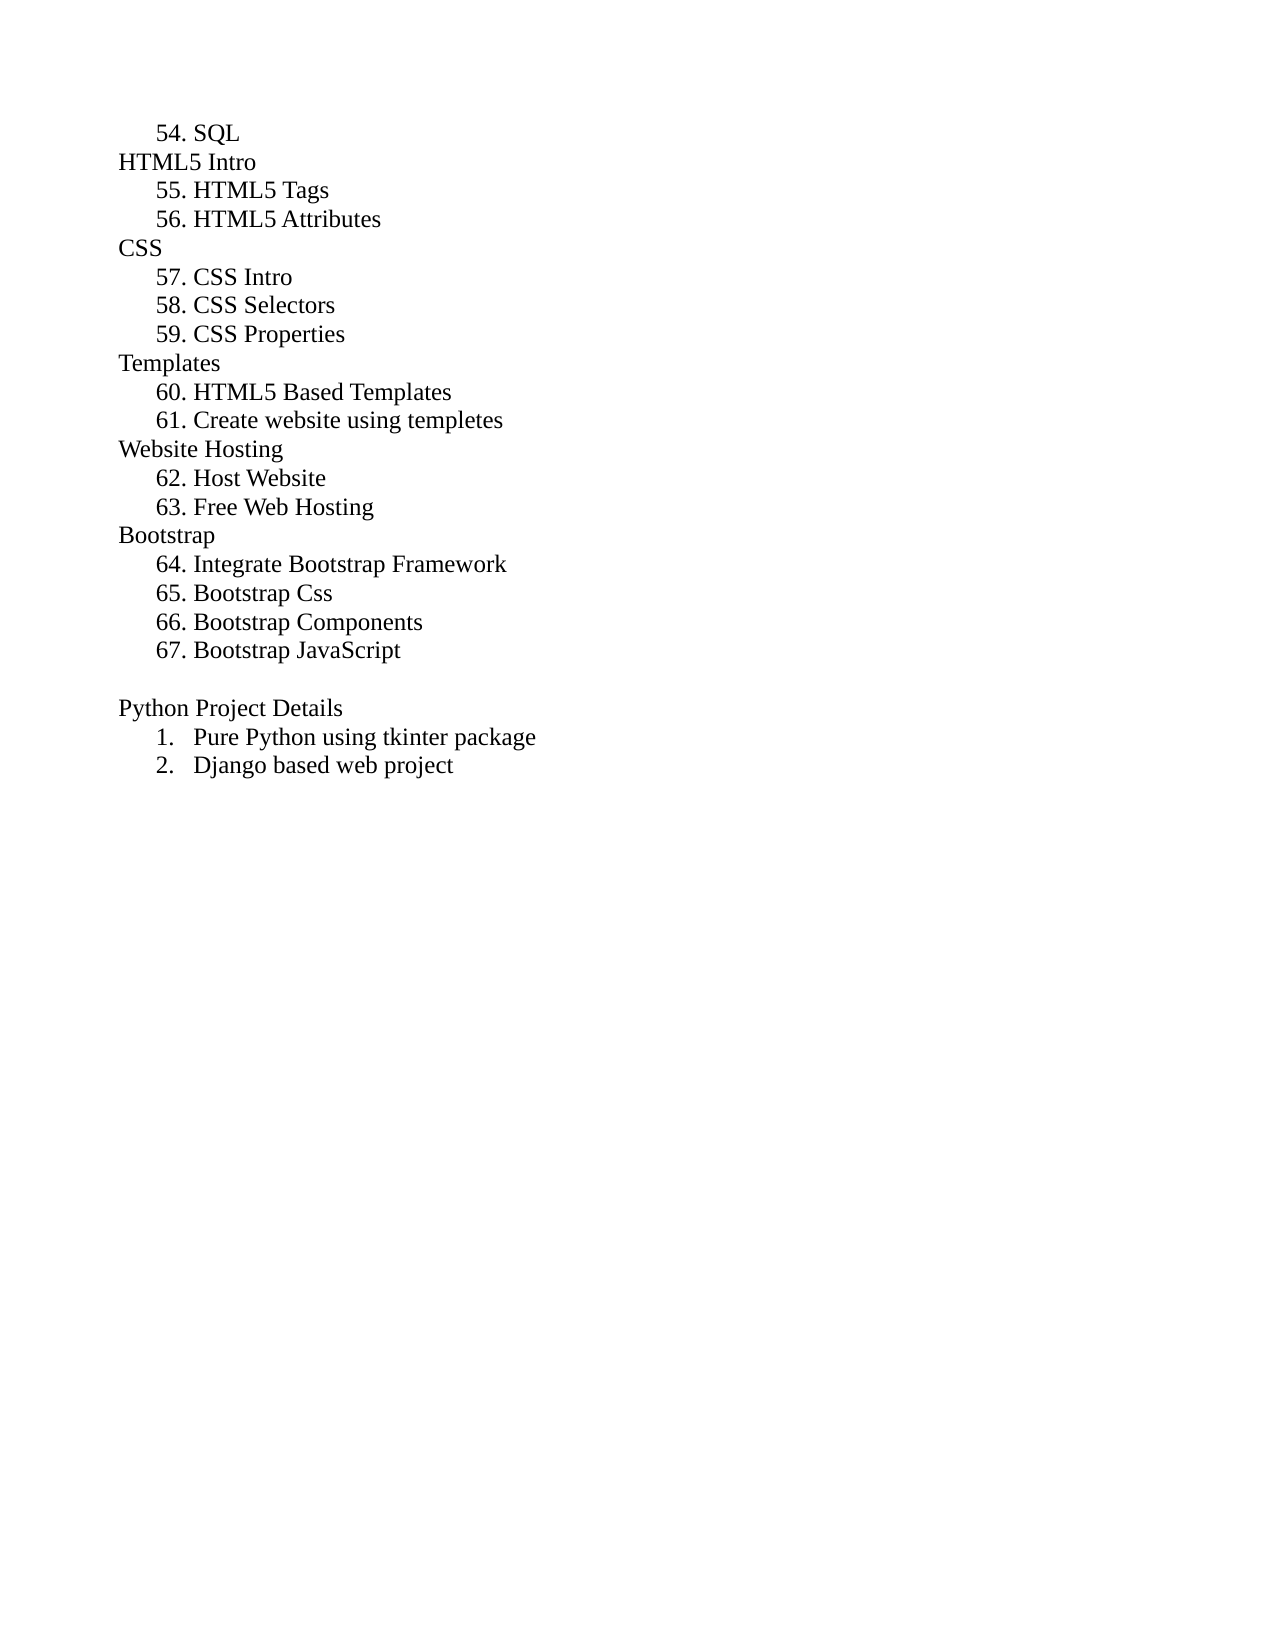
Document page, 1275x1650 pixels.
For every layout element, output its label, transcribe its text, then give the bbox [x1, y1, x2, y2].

text Bootstrap [118, 521, 1157, 549]
text Website Hosting [118, 434, 1157, 463]
list Free Web Hosting [156, 492, 1157, 521]
list CSS Intro [156, 262, 1157, 291]
list Integrate Bootstrap Framework [156, 549, 1157, 578]
list Bootstrap Components [156, 607, 1157, 636]
list Bootstrap Css [156, 578, 1157, 607]
list Create website using templetes [156, 406, 1157, 434]
text CSS [118, 233, 1157, 262]
text Templates [118, 348, 1157, 377]
list HTML5 Attributes [156, 204, 1157, 233]
list CSS Properties [156, 319, 1157, 348]
text Python Project Details [118, 693, 1157, 722]
list Pure Python using tkinter package [156, 722, 1157, 751]
list Host Website [156, 463, 1157, 492]
list Django based web project [156, 751, 1157, 779]
text HTML5 Intro [118, 147, 1157, 176]
list HTML5 Based Templates [156, 377, 1157, 406]
list HTML5 Tags [156, 176, 1157, 204]
list CSS Selectors [156, 291, 1157, 319]
list SQL [156, 118, 1157, 147]
list Bootstrap JavaScript [156, 636, 1157, 664]
